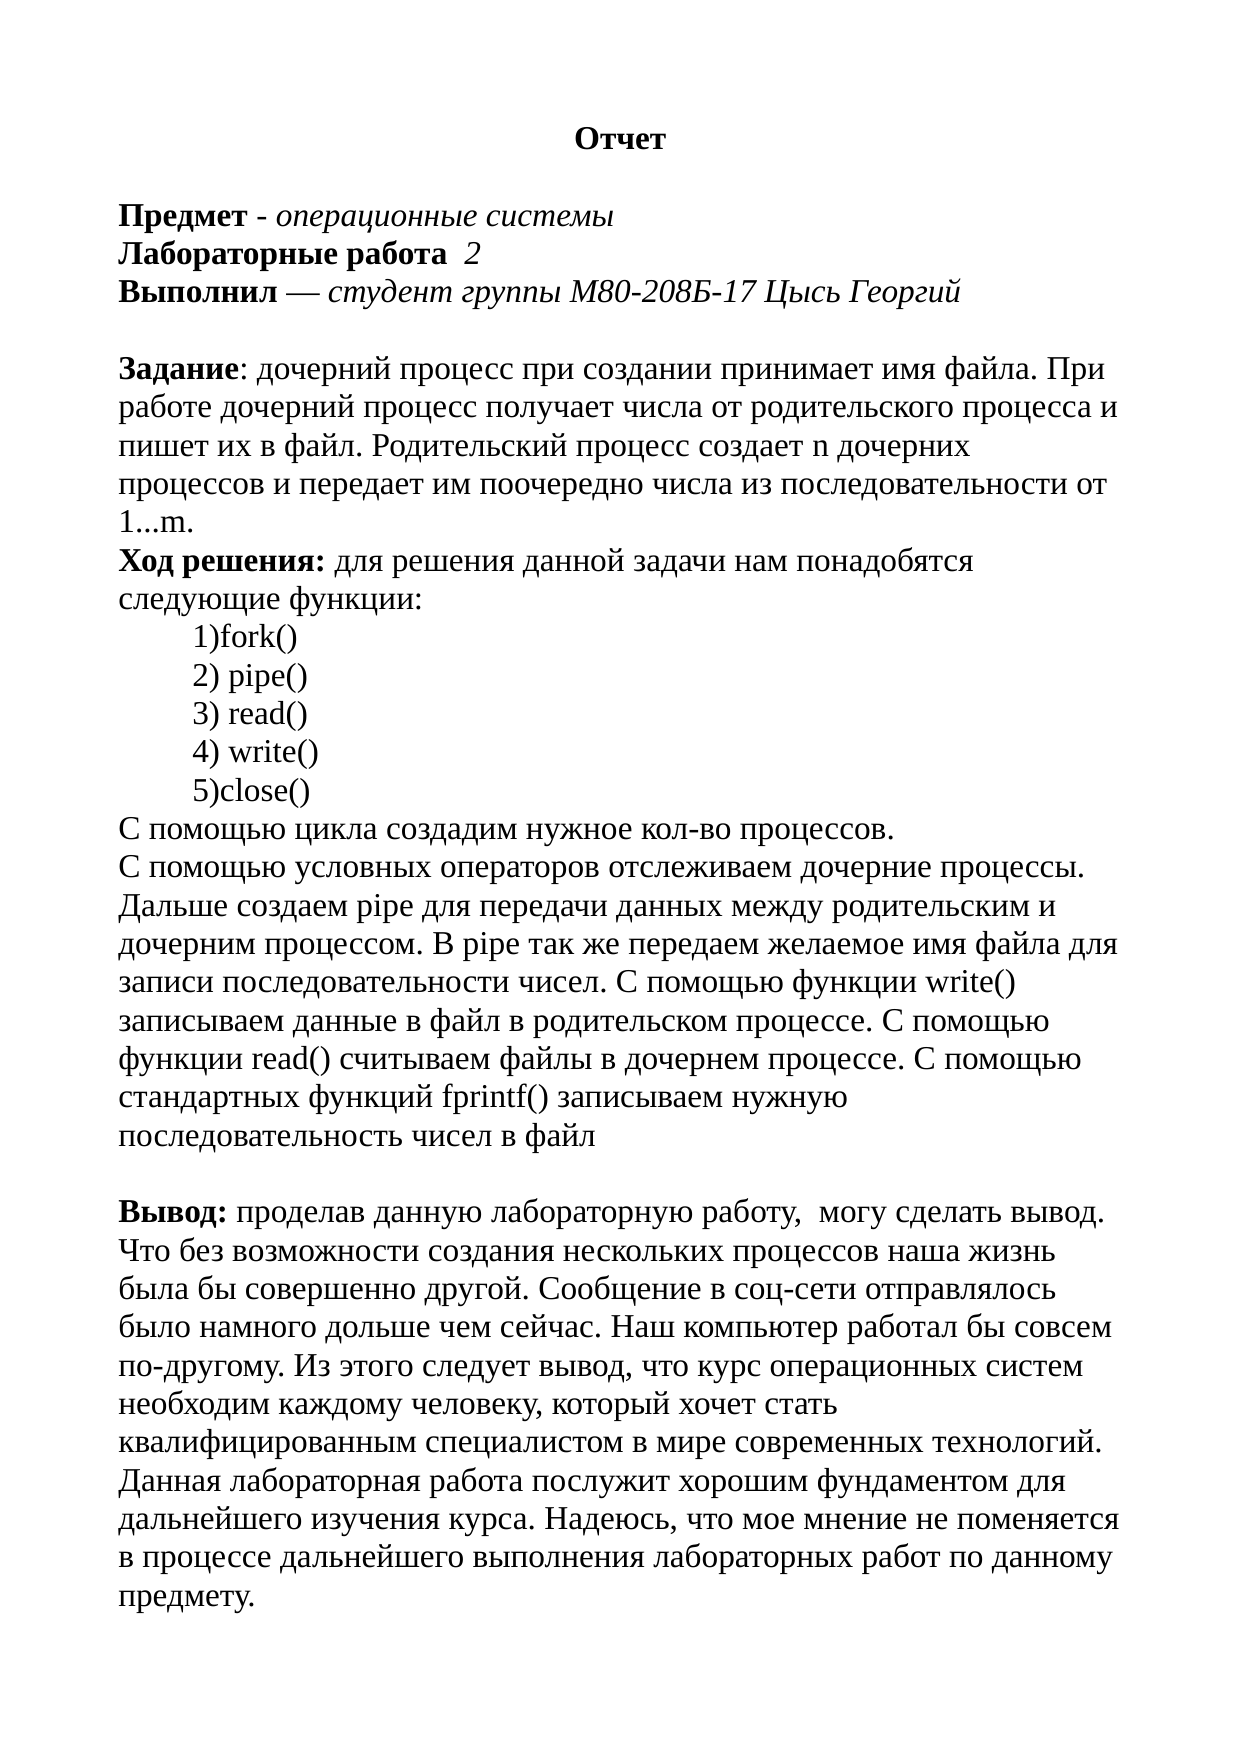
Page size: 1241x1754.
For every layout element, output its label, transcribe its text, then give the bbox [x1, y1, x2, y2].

text 1)fork() [118, 616, 1122, 655]
text Лабораторные работа 2 [118, 233, 1122, 271]
text Ход решения: для решения данной задачи нам понадобятся следующие функции: [118, 540, 1122, 616]
text Задание: дочерний процесс при создании принимает имя файла. При работе дочерний процесс получает числа от родительского процесса и пишет их в файл. Родительский процесс создает n дочерних процессов и передает им поочередно числа из последовательности от 1...m. [118, 348, 1122, 540]
text С помощью цикла создадим нужное кол-во процессов. С помощью условных операторов отслеживаем дочерние процессы. Дальше создаем pipe для передачи данных между родительским и дочерним процессом. В pipe так же передаем желаемое имя файла для записи последовательности чисел. С помощью функции write() записываем данные в файл в родительском процессе. С помощью функции read() считываем файлы в дочернем процессе. С помощью стандартных функций fprintf() записываем нужную последовательность чисел в файл [118, 808, 1122, 1153]
text Предмет - операционные системы [118, 195, 1122, 233]
text Отчет [118, 118, 1122, 156]
text 3) read() [118, 693, 1122, 731]
text 2) pipe() [118, 655, 1122, 693]
text 5)close() [118, 770, 1122, 808]
text Вывод: проделав данную лабораторную работу, могу сделать вывод. Что без возможности создания нескольких процессов наша жизнь была бы совершенно другой. Сообщение в соц-сети отправлялось было намного дольше чем сейчас. Наш компьютер работал бы совсем по-другому. Из этого следует вывод, что курс операционных систем необходим каждому человеку, который хочет стать квалифицированным специалистом в мире современных технологий. Данная лабораторная работа послужит хорошим фундаментом для дальнейшего изучения курса. Надеюсь, что мое мнение не поменяется в процессе дальнейшего выполнения лабораторных работ по данному предмету. [118, 1191, 1122, 1613]
text 4) write() [118, 731, 1122, 770]
text Выполнил — студент группы М80-208Б-17 Цысь Георгий [118, 271, 1122, 310]
